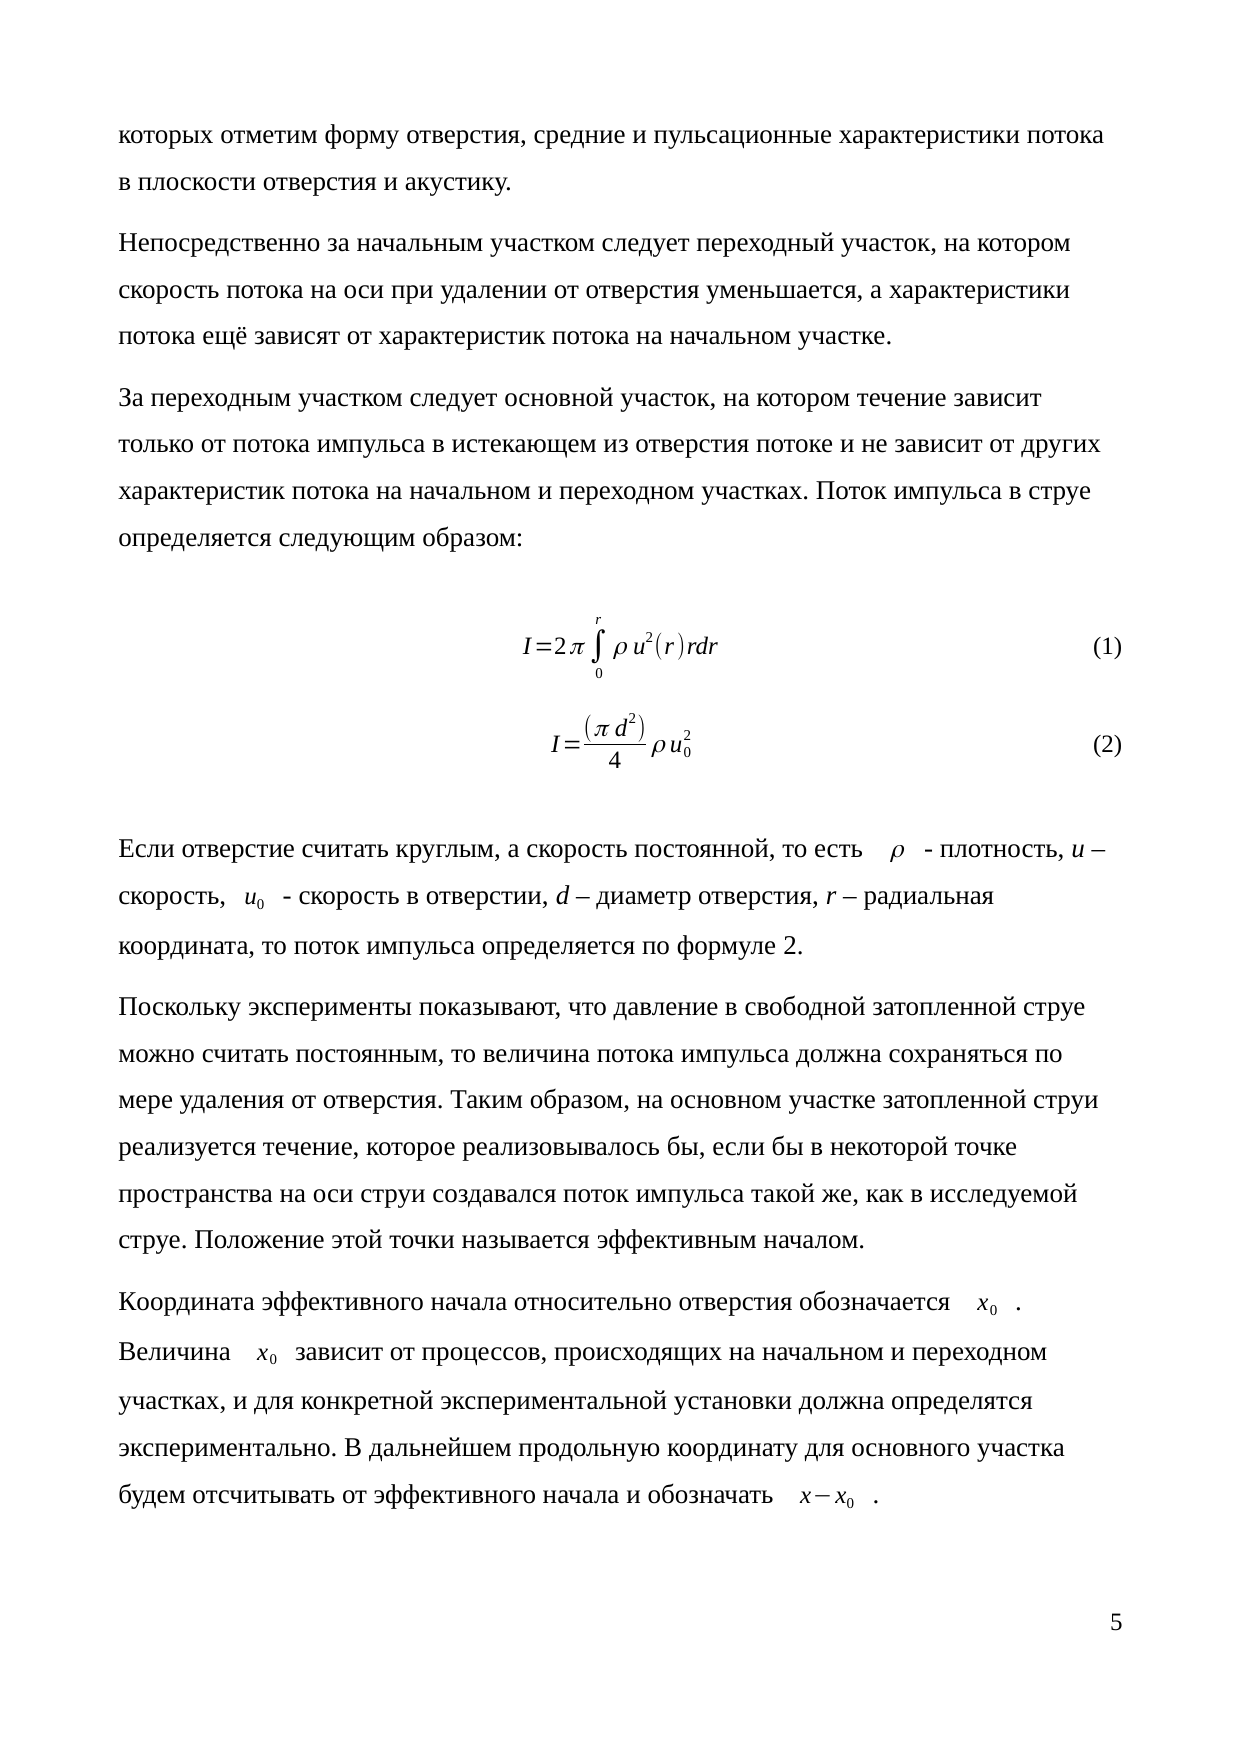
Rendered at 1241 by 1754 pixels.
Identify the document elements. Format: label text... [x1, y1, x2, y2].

text Поскольку эксперименты показывают, что давление в свободной затопленной струе можно считать постоянным, то величина потока импульса должна сохраняться по мере удаления от отверстия. Таким образом, на основном участке затопленной струи реализуется течение, которое реализовывалось бы, если бы в некоторой точке пространства на оси струи создавался поток импульса такой же, как в исследуемой струе. Положение этой точки называется эффективным началом. [118, 990, 1122, 1254]
text Непосредственно за начальным участком следует переходный участок, на котором скорость потока на оси при удалении от отверстия уменьшается, а характеристики потока ещё зависят от характеристик потока на начальном участке. [118, 226, 1122, 351]
text За переходным участком следует основной участок, на котором течение зависит только от потока импульса в истекающем из отверстия потоке и не зависит от других характеристик потока на начальном и переходном участках. Поток импульса в струе определяется следующим образом: [118, 381, 1122, 552]
list (1) [155, 611, 1122, 681]
text Координата эффективного начала относительно отверстия обозначается . Величина зависит от процессов, происходящих на начальном и переходном участках, и для конкретной экспериментальной установки должна определятся экспериментально. В дальнейшем продольную координату для основного участка будем отсчитывать от эффективного начала и обозначать . [118, 1285, 1122, 1512]
text Если отверстие считать круглым, а скорость постоянной, то есть - плотность, u – скорость,- скорость в отверстии, d – диаметр отверстия, r – радиальная координата, то поток импульса определяется по формуле 2. [118, 832, 1122, 960]
text которых отметим форму отверстия, средние и пульсационные характеристики потока в плоскости отверстия и акустику. [118, 118, 1122, 196]
list (2) [155, 710, 1122, 774]
